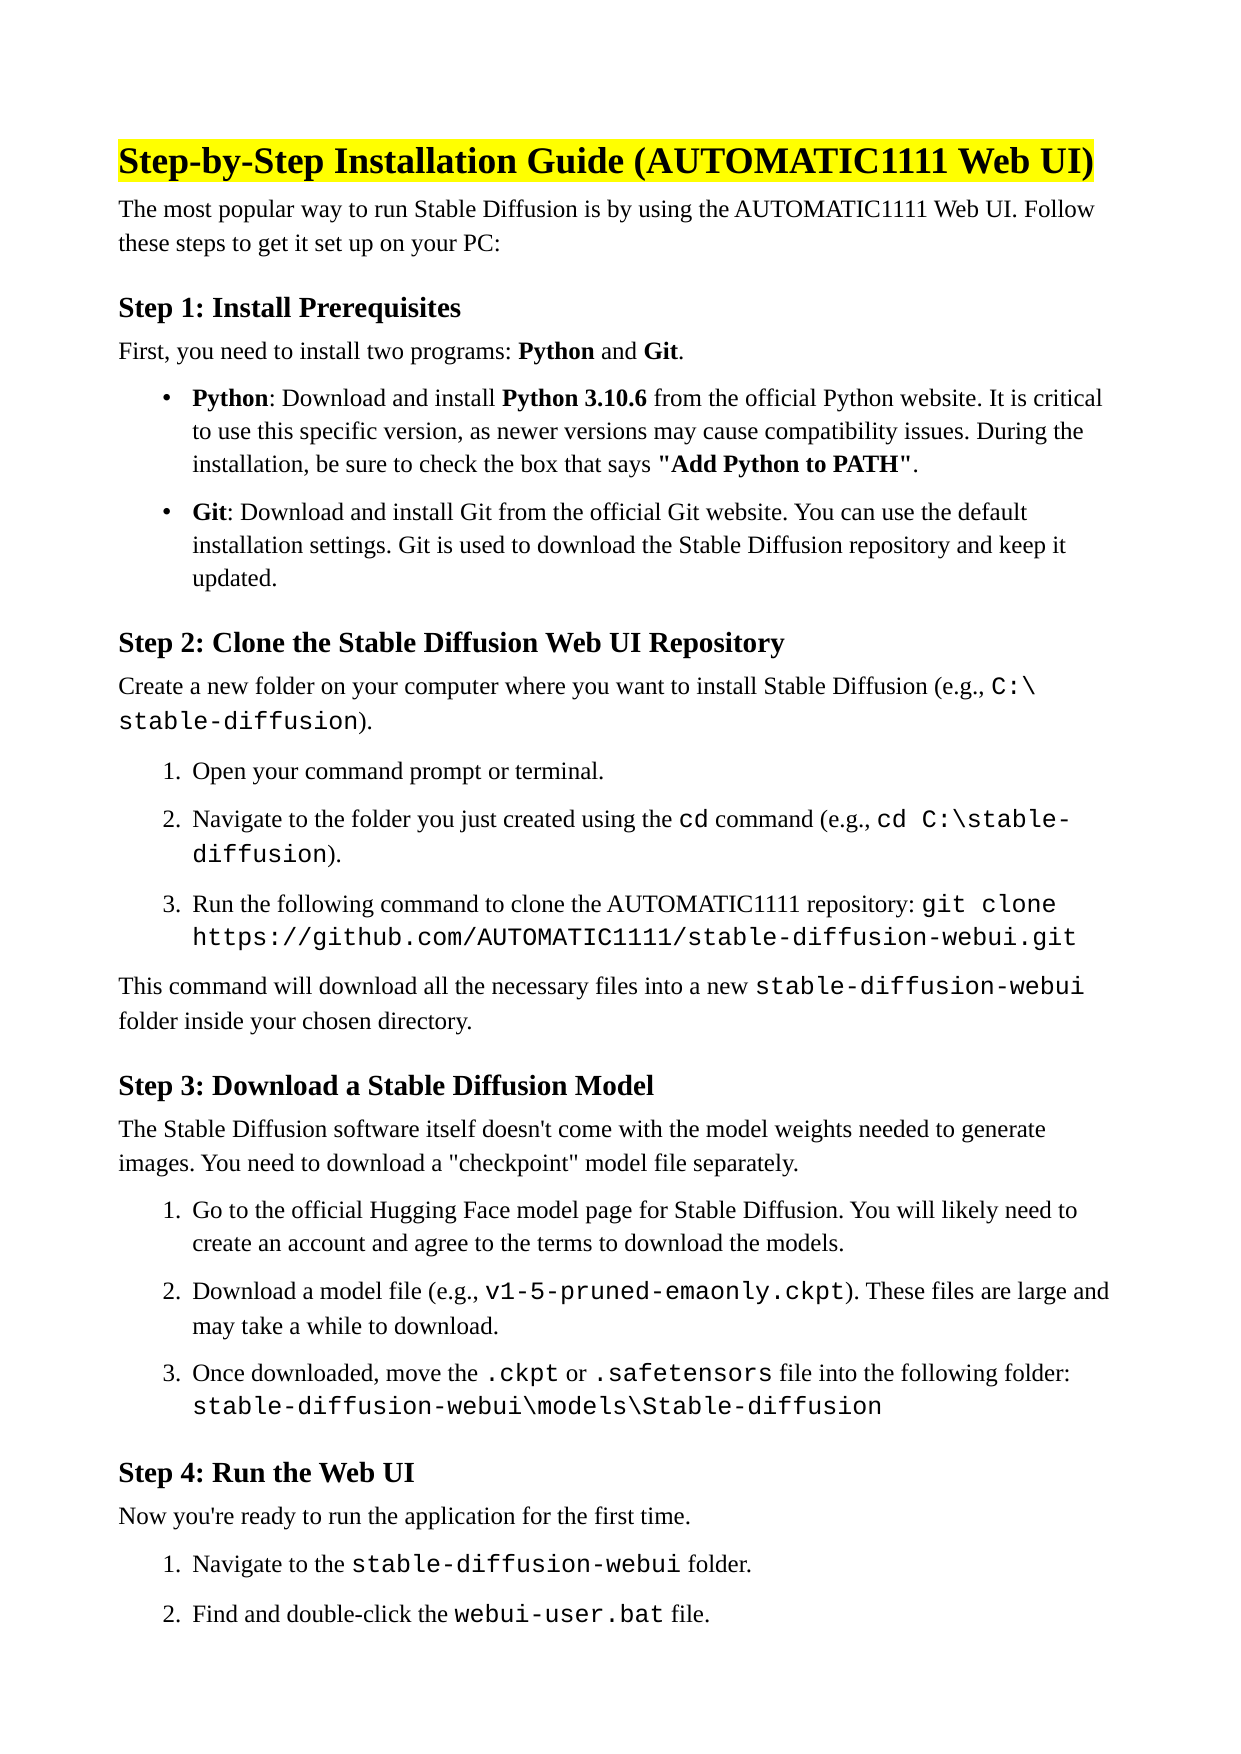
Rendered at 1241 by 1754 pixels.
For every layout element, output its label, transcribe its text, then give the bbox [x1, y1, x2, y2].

text The Stable Diffusion software itself doesn't come with the model weights needed to generate images. You need to download a "checkpoint" model file separately. [118, 1114, 1122, 1176]
subtitle Step 4: Run the Web UI [118, 1455, 1122, 1489]
list Go to the official Hugging Face model page for Stable Diffusion. You will likely need to create an account and agree to the terms to download the models. [162, 1195, 1122, 1257]
subtitle Step 3: Download a Stable Diffusion Model [118, 1068, 1122, 1102]
list Navigate to the folder you just created using the cd command (e.g., cd C:\stable-diffusion). [162, 804, 1122, 870]
list Python: Download and install Python 3.10.6 from the official Python website. It is critical to use this specific version, as newer versions may cause compatibility issues. During the installation, be sure to check the box that says "Add Python to PATH". [162, 383, 1122, 478]
list Run the following command to clone the AUTOMATIC1111 repository: git clone https://github.com/AUTOMATIC1111/stable-diffusion-webui.git [162, 889, 1122, 952]
list Download a model file (e.g., v1-5-pruned-emaonly.ckpt). These files are large and may take a while to download. [162, 1276, 1122, 1340]
text The most popular way to run Stable Diffusion is by using the AUTOMATIC1111 Web UI. Follow these steps to get it set up on your PC: [118, 194, 1122, 256]
text First, you need to install two programs: Python and Git. [118, 336, 1122, 364]
subtitle Step-by-Step Installation Guide (AUTOMATIC1111 Web UI) [118, 139, 1122, 182]
list Open your command prompt or terminal. [162, 756, 1122, 785]
text Now you're ready to run the application for the first time. [118, 1501, 1122, 1530]
text This command will download all the necessary files into a new stable-diffusion-webui folder inside your chosen directory. [118, 971, 1122, 1035]
subtitle Step 2: Clone the Stable Diffusion Web UI Repository [118, 625, 1122, 659]
subtitle Step 1: Install Prerequisites [118, 290, 1122, 323]
text Create a new folder on your computer where you want to install Stable Diffusion (e.g., C:\stable-diffusion). [118, 671, 1122, 737]
list Find and double-click the webui-user.bat file. [162, 1599, 1122, 1630]
list Once downloaded, move the .ckpt or .safetensors file into the following folder: stable-diffusion-webui\models\Stable-diffusion [162, 1358, 1122, 1422]
list Navigate to the stable-diffusion-webui folder. [162, 1549, 1122, 1580]
list Git: Download and install Git from the official Git website. You can use the default installation settings. Git is used to download the Stable Diffusion repository and keep it updated. [162, 497, 1122, 592]
